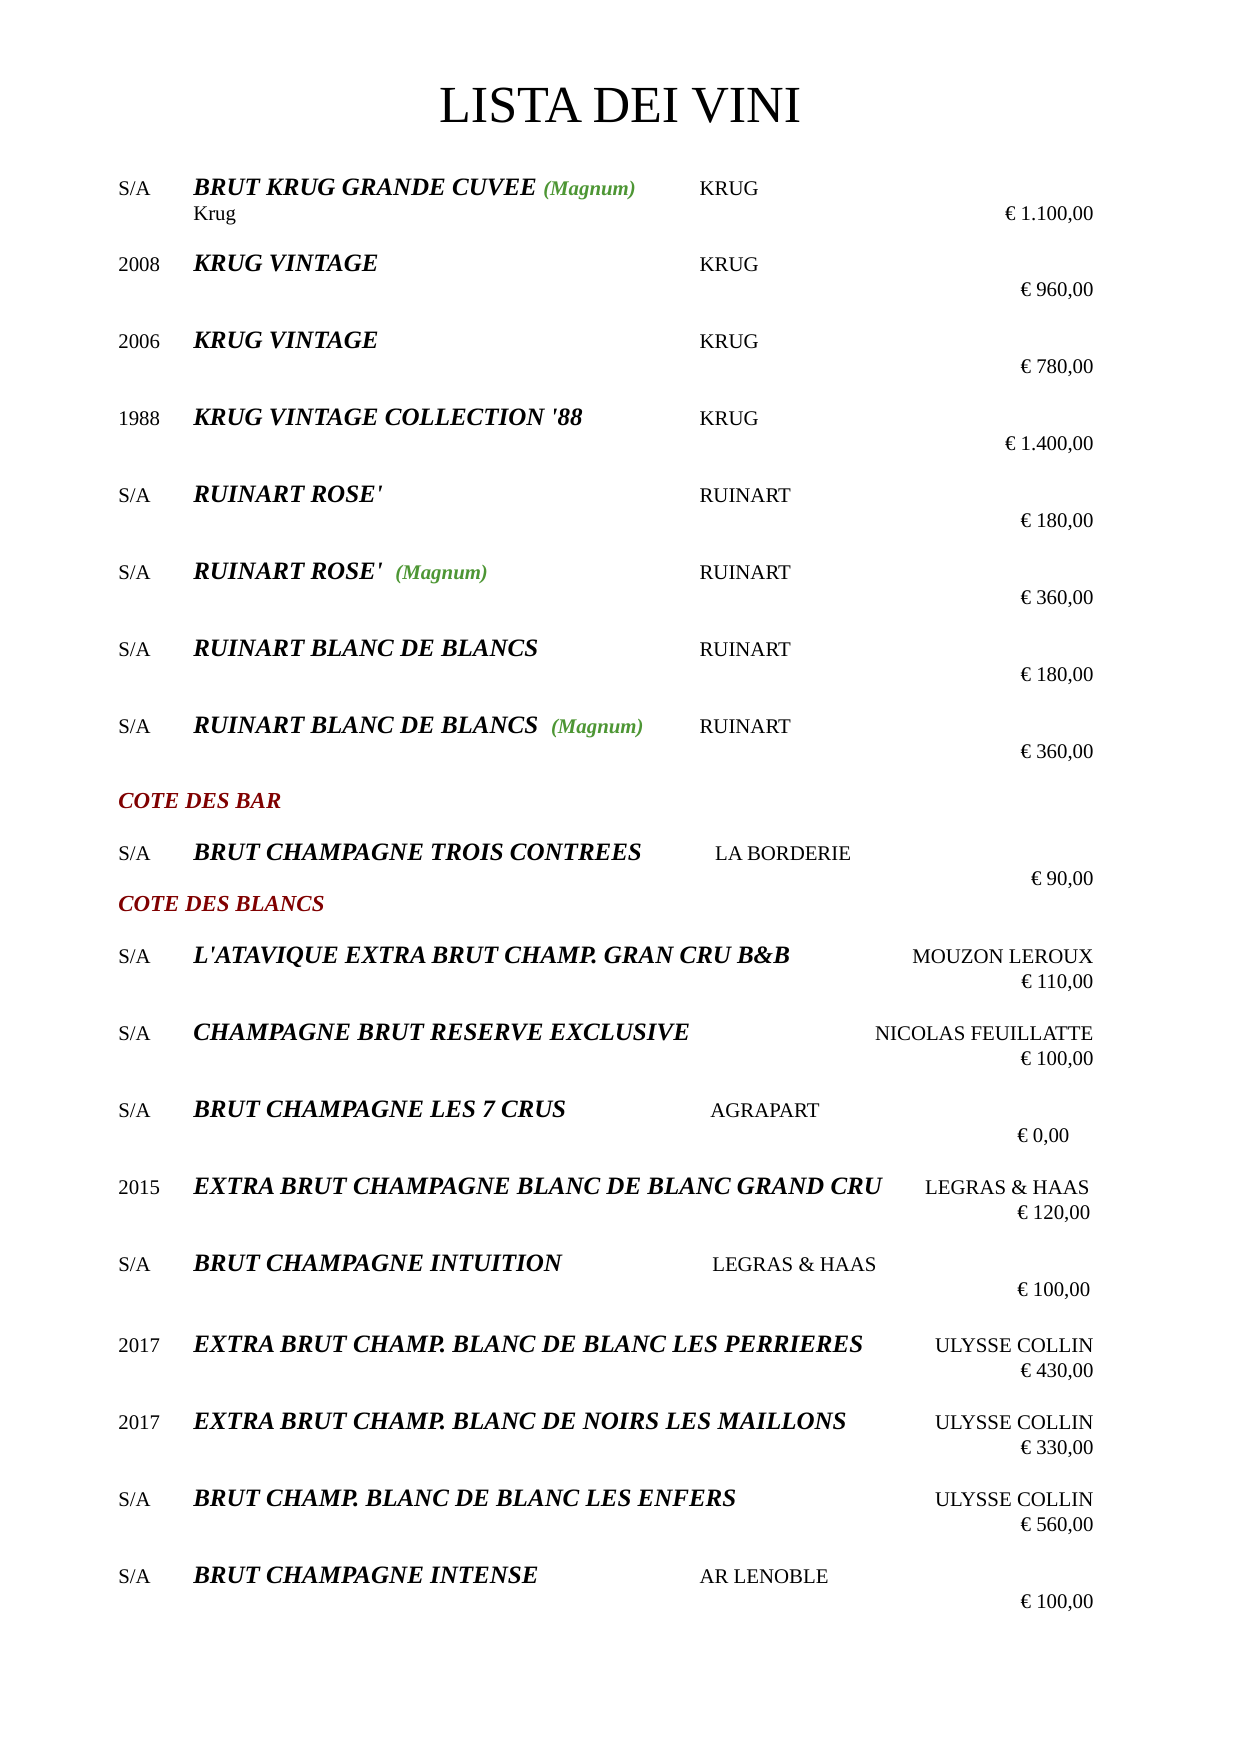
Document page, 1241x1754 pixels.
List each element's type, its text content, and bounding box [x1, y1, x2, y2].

text S/A RUINART BLANC DE BLANCS RUINART [118, 633, 1122, 662]
text € 180,00 [118, 662, 1122, 686]
text € 360,00 [118, 738, 1122, 763]
text € 960,00 [118, 277, 1122, 301]
text COTE DES BAR [118, 787, 1122, 813]
text 2006 KRUG VINTAGE KRUG [118, 325, 1122, 354]
text € 0,00 [118, 1123, 1122, 1147]
text S/A BRUT CHAMP. BLANC DE BLANC LES ENFERS ULYSSE COLLIN [118, 1483, 1122, 1512]
text S/A BRUT CHAMPAGNE LES 7 CRUS AGRAPART [118, 1094, 1122, 1123]
text S/A BRUT CHAMPAGNE TROIS CONTREES LA BORDERIE [118, 837, 1122, 866]
text € 180,00 [118, 508, 1122, 532]
text € 360,00 [118, 585, 1122, 609]
text 2015 EXTRA BRUT CHAMPAGNE BLANC DE BLANC GRAND CRU LEGRAS & HAAS [118, 1171, 1122, 1200]
text € 430,00 [118, 1358, 1122, 1382]
text Krug € 1.100,00 [118, 200, 1122, 224]
text COTE DES BLANCS [118, 890, 1122, 916]
text € 330,00 [118, 1435, 1122, 1459]
text S/A RUINART ROSE' (Magnum) RUINART [118, 556, 1122, 585]
text 2017 EXTRA BRUT CHAMP. BLANC DE NOIRS LES MAILLONS ULYSSE COLLIN [118, 1406, 1122, 1435]
text 1988 KRUG VINTAGE COLLECTION '88 KRUG [118, 402, 1122, 431]
text S/A RUINART BLANC DE BLANCS (Magnum) RUINART [118, 710, 1122, 738]
text S/A BRUT CHAMPAGNE INTUITION LEGRAS & HAAS [118, 1248, 1122, 1277]
text € 110,00 [118, 969, 1122, 993]
text S/A RUINART ROSE' RUINART [118, 479, 1122, 508]
text € 1.400,00 [118, 431, 1122, 455]
text € 100,00 [118, 1277, 1122, 1301]
text € 560,00 [118, 1512, 1122, 1536]
text 2008 KRUG VINTAGE KRUG [118, 248, 1122, 277]
text 2017 EXTRA BRUT CHAMP. BLANC DE BLANC LES PERRIERES ULYSSE COLLIN [118, 1329, 1122, 1358]
text S/A BRUT KRUG GRANDE CUVEE (Magnum) KRUG [118, 172, 1122, 200]
text € 120,00 [118, 1200, 1122, 1224]
text S/A CHAMPAGNE BRUT RESERVE EXCLUSIVE NICOLAS FEUILLATTE [118, 1017, 1122, 1046]
text € 100,00 [118, 1046, 1122, 1070]
text S/A L'ATAVIQUE EXTRA BRUT CHAMP. GRAN CRU B&B MOUZON LEROUX [118, 940, 1122, 969]
text € 90,00 [118, 866, 1122, 890]
text S/A BRUT CHAMPAGNE INTENSE AR LENOBLE [118, 1560, 1122, 1589]
text € 100,00 [118, 1589, 1122, 1613]
text € 780,00 [118, 354, 1122, 378]
